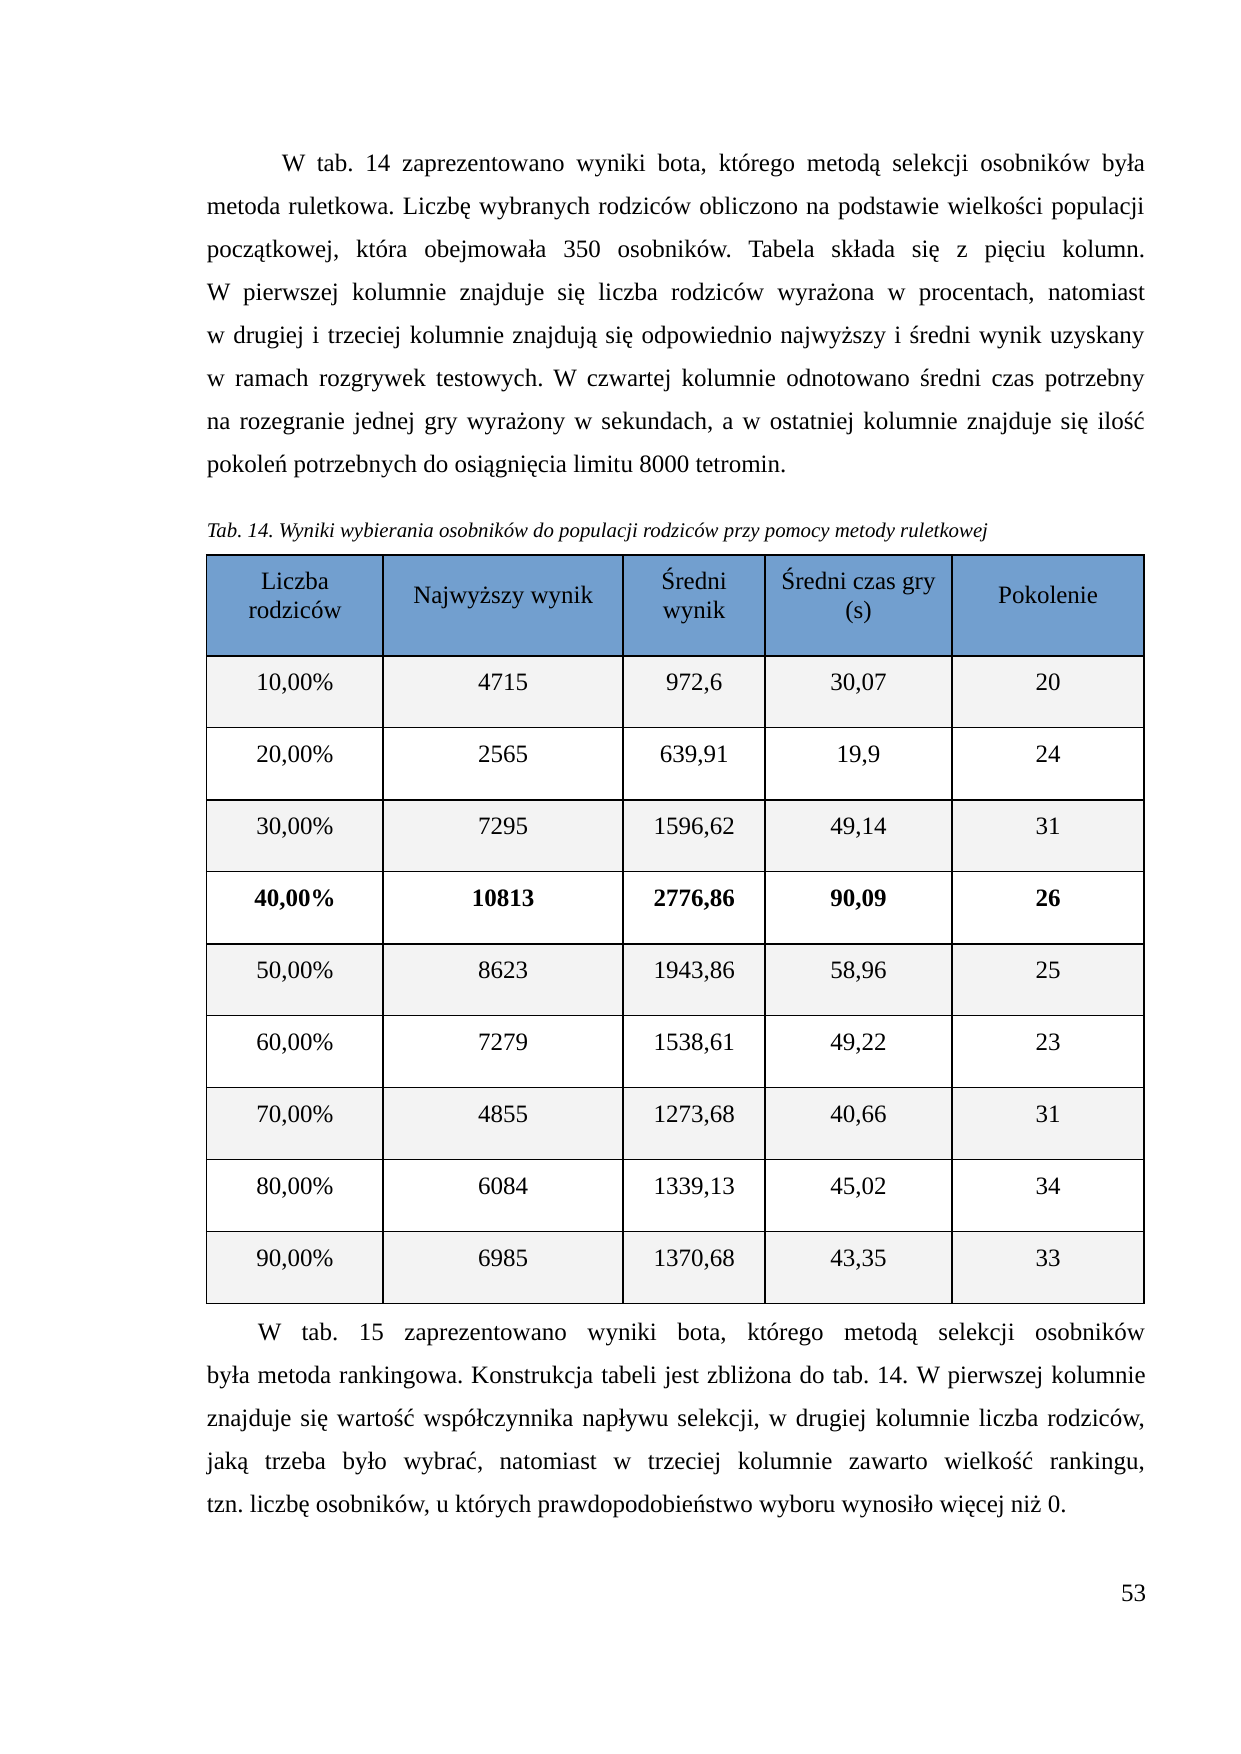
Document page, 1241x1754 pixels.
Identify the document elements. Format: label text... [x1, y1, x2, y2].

table_cell 10,00% [207, 657, 382, 727]
table_cell 20 [953, 657, 1143, 727]
table_cell 1339,13 [624, 1160, 764, 1231]
table_cell 80,00% [207, 1160, 382, 1231]
table_cell 23 [953, 1016, 1143, 1087]
table_header Średni czas gry (s) [766, 556, 951, 655]
table_cell 90,09 [766, 872, 951, 943]
table_header Liczba rodziców [207, 556, 382, 655]
table_cell 58,96 [766, 945, 951, 1015]
table_cell 49,14 [766, 801, 951, 871]
table_cell 90,00% [207, 1232, 382, 1303]
table_cell 8623 [384, 945, 622, 1015]
text W tab. 15 zaprezentowano wyniki bota, którego metodą selekcji osobników była metoda rankingowa. Konstrukcja tabeli jest zbliżona do tab. 14. W pierwszej kolumnie znajduje się wartość współczynnika napływu selekcji, w drugiej kolumnie liczba rodziców, jaką trzeba było wybrać, natomiast w trzeciej kolumnie zawarto wielkość rankingu, tzn. liczbę osobników, u których prawdopodobieństwo wyboru wynosiło więcej niż 0. [207, 1317, 1146, 1518]
table_cell 972,6 [624, 657, 764, 727]
table_cell 19,9 [766, 728, 951, 799]
table_cell 10813 [384, 872, 622, 943]
table_cell 2565 [384, 728, 622, 799]
table_cell 49,22 [766, 1016, 951, 1087]
text Tab. 14. Wyniki wybierania osobników do populacji rodziców przy pomocy metody ruletkowej [207, 518, 1146, 542]
table_cell 25 [953, 945, 1143, 1015]
table_header Średni wynik [624, 556, 764, 655]
table_cell 70,00% [207, 1088, 382, 1159]
table_header Najwyższy wynik [384, 556, 622, 655]
table_cell 7295 [384, 801, 622, 871]
table_cell 24 [953, 728, 1143, 799]
table_cell 43,35 [766, 1232, 951, 1303]
table_cell 20,00% [207, 728, 382, 799]
table_cell 1370,68 [624, 1232, 764, 1303]
table_cell 1273,68 [624, 1088, 764, 1159]
table_cell 1943,86 [624, 945, 764, 1015]
table_cell 639,91 [624, 728, 764, 799]
table_cell 50,00% [207, 945, 382, 1015]
table_cell 45,02 [766, 1160, 951, 1231]
table_header Pokolenie [953, 556, 1143, 655]
table_cell 40,00% [207, 872, 382, 943]
table_cell 1538,61 [624, 1016, 764, 1087]
table_cell 31 [953, 801, 1143, 871]
table_cell 30,07 [766, 657, 951, 727]
table_cell 26 [953, 872, 1143, 943]
table_cell 4715 [384, 657, 622, 727]
table_cell 6084 [384, 1160, 622, 1231]
table_cell 60,00% [207, 1016, 382, 1087]
table_cell 4855 [384, 1088, 622, 1159]
table_cell 7279 [384, 1016, 622, 1087]
table_cell 33 [953, 1232, 1143, 1303]
table_cell 34 [953, 1160, 1143, 1231]
table_cell 6985 [384, 1232, 622, 1303]
table_cell 2776,86 [624, 872, 764, 943]
table_cell 31 [953, 1088, 1143, 1159]
table_cell 1596,62 [624, 801, 764, 871]
table_cell 30,00% [207, 801, 382, 871]
table_cell 40,66 [766, 1088, 951, 1159]
text W tab. 14 zaprezentowano wyniki bota, którego metodą selekcji osobników była metoda ruletkowa. Liczbę wybranych rodziców obliczono na podstawie wielkości populacji początkowej, która obejmowała 350 osobników. Tabela składa się z pięciu kolumn. W pierwszej kolumnie znajduje się liczba rodziców wyrażona w procentach, natomiast w drugiej i trzeciej kolumnie znajdują się odpowiednio najwyższy i średni wynik uzyskany w ramach rozgrywek testowych. W czwartej kolumnie odnotowano średni czas potrzebny na rozegranie jednej gry wyrażony w sekundach, a w ostatniej kolumnie znajduje się ilość pokoleń potrzebnych do osiągnięcia limitu 8000 tetromin. [207, 148, 1146, 478]
